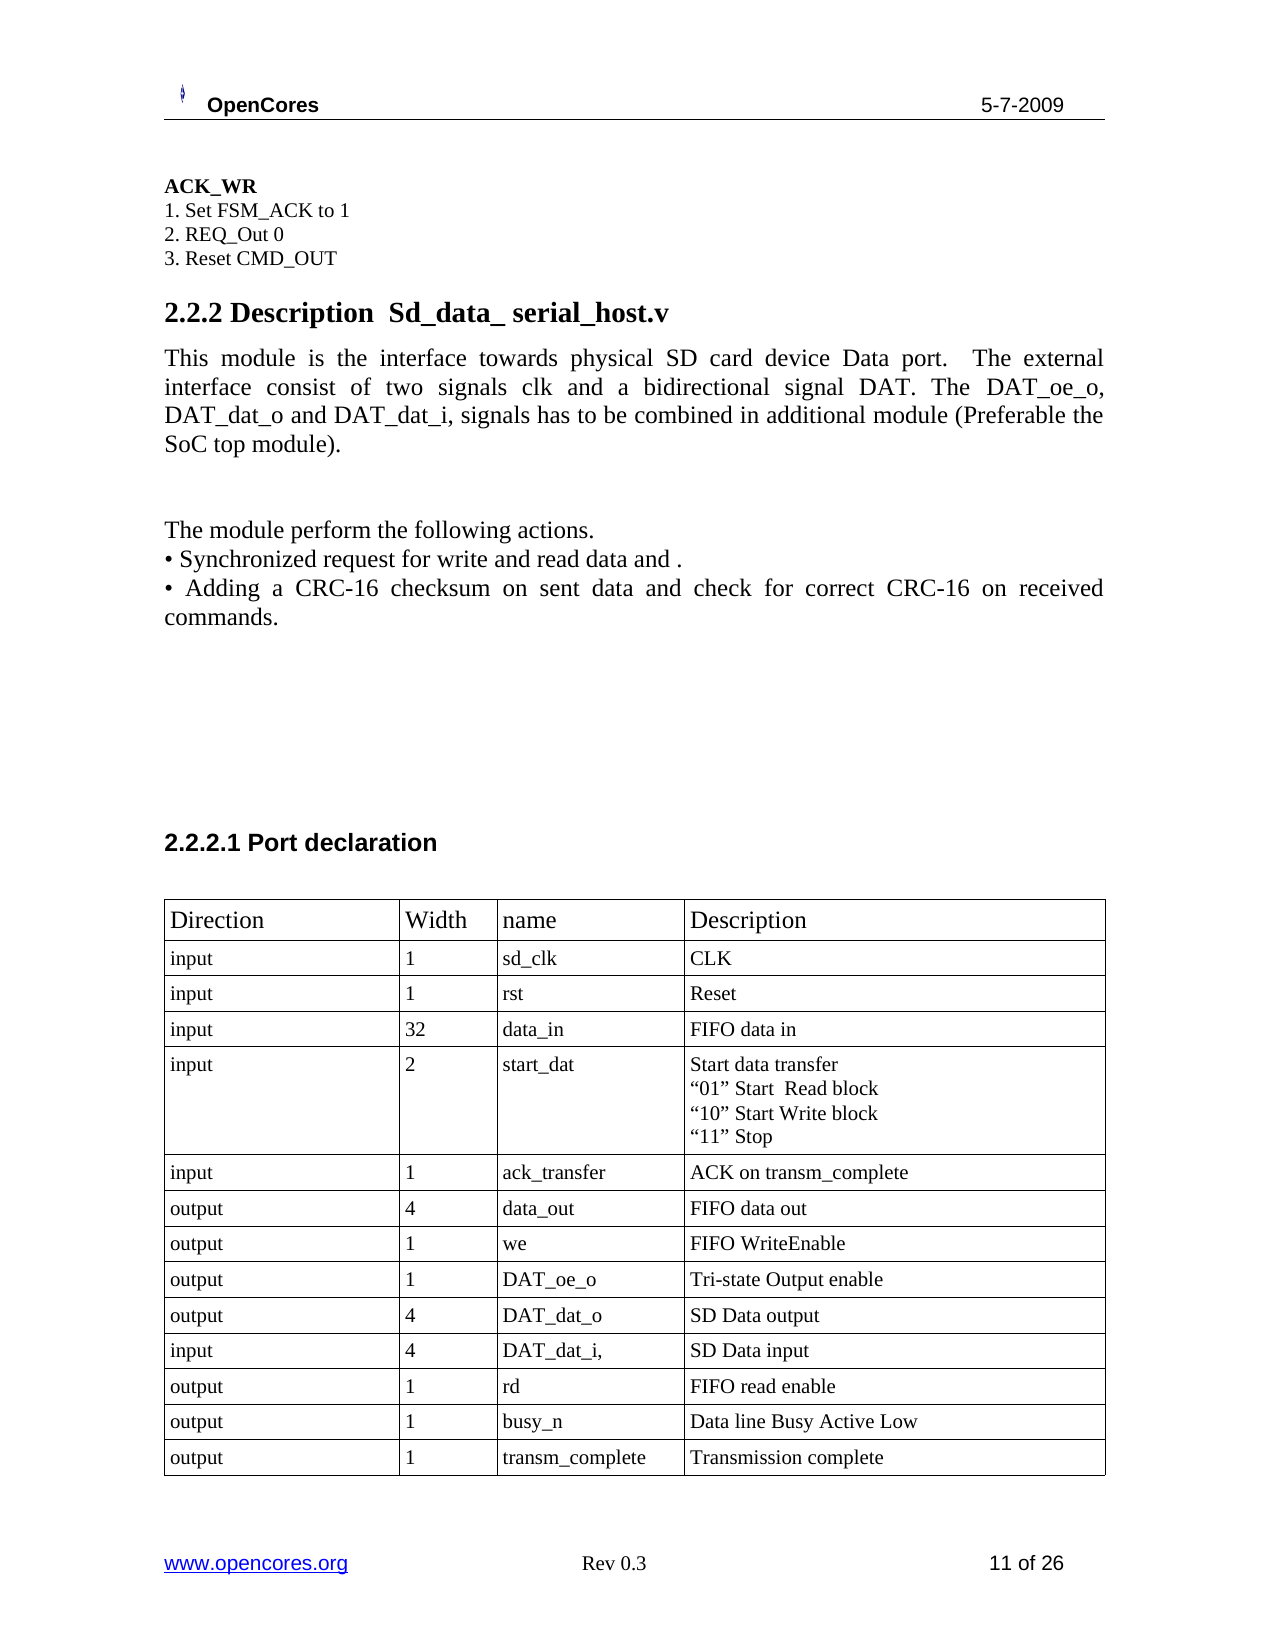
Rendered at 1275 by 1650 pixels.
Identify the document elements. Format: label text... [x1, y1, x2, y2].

table_cell 1 [400, 1405, 497, 1439]
table_cell 1 [400, 1155, 497, 1190]
table_cell SD Data output [685, 1298, 1105, 1332]
table_cell 2 [400, 1047, 497, 1154]
table_cell we [498, 1227, 684, 1261]
table_cell 1 [400, 1227, 497, 1261]
text • Synchronized request for write and read data and . [164, 544, 1105, 573]
table_cell data_out [498, 1191, 684, 1226]
table_cell 32 [400, 1012, 497, 1046]
table_cell busy_n [498, 1405, 684, 1439]
table_cell input [165, 941, 399, 975]
table_cell ACK on transm_complete [685, 1155, 1105, 1190]
table_cell 1 [400, 976, 497, 1011]
table_cell 4 [400, 1191, 497, 1226]
subtitle 2.2.2.1 Port declaration [164, 828, 1105, 856]
table_cell DAT_oe_o [498, 1262, 684, 1297]
text This module is the interface towards physical SD card device Data port. The external interface consist of two signals clk and a bidirectional signal DAT. The DAT_oe_o, DAT_dat_o and DAT_dat_i, signals has to be combined in additional module (Preferable the SoC top module). [164, 343, 1105, 458]
table_cell DAT_dat_i, [498, 1334, 684, 1368]
table_cell output [165, 1440, 399, 1475]
table_cell FIFO read enable [685, 1369, 1105, 1404]
text • Adding a CRC-16 checksum on sent data and check for correct CRC-16 on received commands. [164, 573, 1105, 630]
table_cell Reset [685, 976, 1105, 1011]
subtitle 2.2.2 Description Sd_data_ serial_host.v [164, 295, 1105, 329]
text 2. REQ_Out 0 [164, 222, 1105, 246]
table_cell start_dat [498, 1047, 684, 1154]
table_cell input [165, 1012, 399, 1046]
table_cell output [165, 1227, 399, 1261]
table_cell 1 [400, 1440, 497, 1475]
table_header Direction [165, 900, 399, 939]
table_cell output [165, 1298, 399, 1332]
text ACK_WR [164, 174, 1105, 198]
table_cell output [165, 1191, 399, 1226]
table_cell output [165, 1369, 399, 1404]
table_cell 4 [400, 1334, 497, 1368]
text The module perform the following actions. [164, 515, 1105, 544]
table_cell transm_complete [498, 1440, 684, 1475]
table_cell input [165, 976, 399, 1011]
table_cell Data line Busy Active Low [685, 1405, 1105, 1439]
table_cell Start data transfer “01” Start Read block “10” Start Write block “11” Stop [685, 1047, 1105, 1154]
table_cell FIFO data in [685, 1012, 1105, 1046]
table_cell output [165, 1262, 399, 1297]
table_cell output [165, 1405, 399, 1439]
table_cell DAT_dat_o [498, 1298, 684, 1332]
table_cell ack_transfer [498, 1155, 684, 1190]
table_cell data_in [498, 1012, 684, 1046]
table_cell input [165, 1334, 399, 1368]
table_cell 4 [400, 1298, 497, 1332]
table_cell sd_clk [498, 941, 684, 975]
table_cell input [165, 1155, 399, 1190]
table_cell Transmission complete [685, 1440, 1105, 1475]
table_cell SD Data input [685, 1334, 1105, 1368]
table_cell FIFO data out [685, 1191, 1105, 1226]
text 3. Reset CMD_OUT [164, 246, 1105, 270]
table_cell rd [498, 1369, 684, 1404]
table_cell 1 [400, 1369, 497, 1404]
table_cell input [165, 1047, 399, 1154]
table_cell CLK [685, 941, 1105, 975]
table_cell 1 [400, 941, 497, 975]
table_header Width [400, 900, 497, 939]
table_cell 1 [400, 1262, 497, 1297]
table_cell rst [498, 976, 684, 1011]
text 1. Set FSM_ACK to 1 [164, 198, 1105, 222]
table_header Description [685, 900, 1105, 939]
table_cell Tri-state Output enable [685, 1262, 1105, 1297]
table_header name [498, 900, 684, 939]
table_cell FIFO WriteEnable [685, 1227, 1105, 1261]
